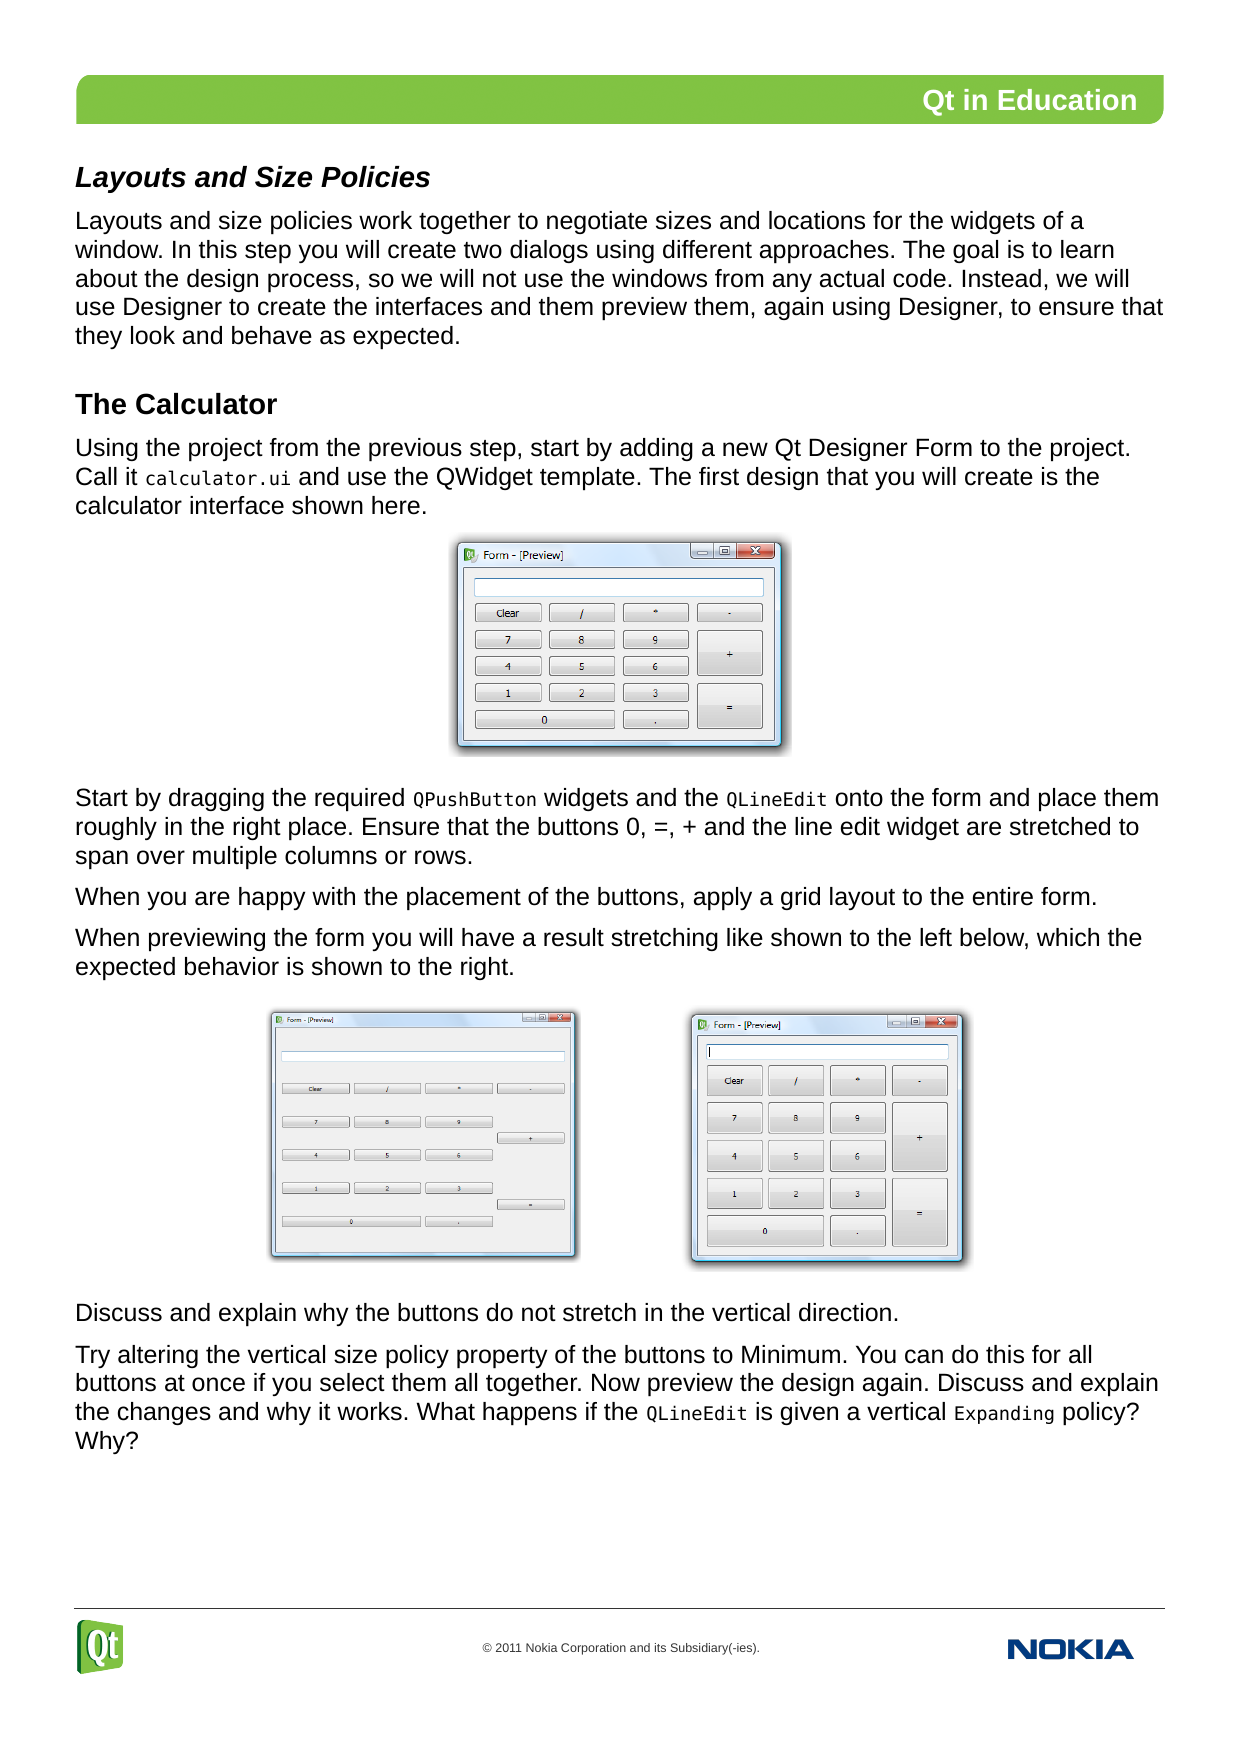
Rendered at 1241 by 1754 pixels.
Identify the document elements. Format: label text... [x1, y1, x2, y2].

subtitle Layouts and Size Policies [75, 160, 1165, 193]
text Layouts and size policies work together to negotiate sizes and locations for the widgets of a window. In this step you will create two dialogs using different approaches. The goal is to learn about the design process, so we will not use the windows from any actual code. Instead, we will use Designer to create the interfaces and them preview them, again using Designer, to ensure that they look and behave as expected. [75, 206, 1165, 350]
text When you are happy with the placement of the buttons, apply a grid layout to the entire form. [75, 882, 1165, 911]
picture [679, 1005, 974, 1272]
picture [76, 75, 1164, 124]
picture [266, 1006, 581, 1263]
text Discuss and explain why the buttons do not stretch in the vertical direction. [75, 1298, 1165, 1327]
picture [448, 532, 792, 757]
text When previewing the form you will have a result stretching like shown to the left below, which the expected behavior is shown to the right. [75, 923, 1165, 981]
text Using the project from the previous step, start by adding a new Qt Designer Form to the project. Call it calculator.ui and use the QWidget template. The first design that you will create is the calculator interface shown here. [75, 433, 1165, 519]
text Try altering the vertical size policy property of the buttons to Minimum. You can do this for all buttons at once if you select them all together. Now preview the design again. Discuss and explain the changes and why it works. What happens if the QLineEdit is given a vertical Expanding policy? Why? [75, 1340, 1165, 1455]
subtitle The Calculator [75, 387, 1165, 421]
picture [73, 1615, 127, 1679]
picture [978, 1610, 1164, 1688]
text Start by dragging the required QPushButton widgets and the QLineEdit onto the form and place them roughly in the right place. Ensure that the buttons 0, =, + and the line edit widget are stretched to span over multiple columns or rows. [75, 783, 1165, 869]
